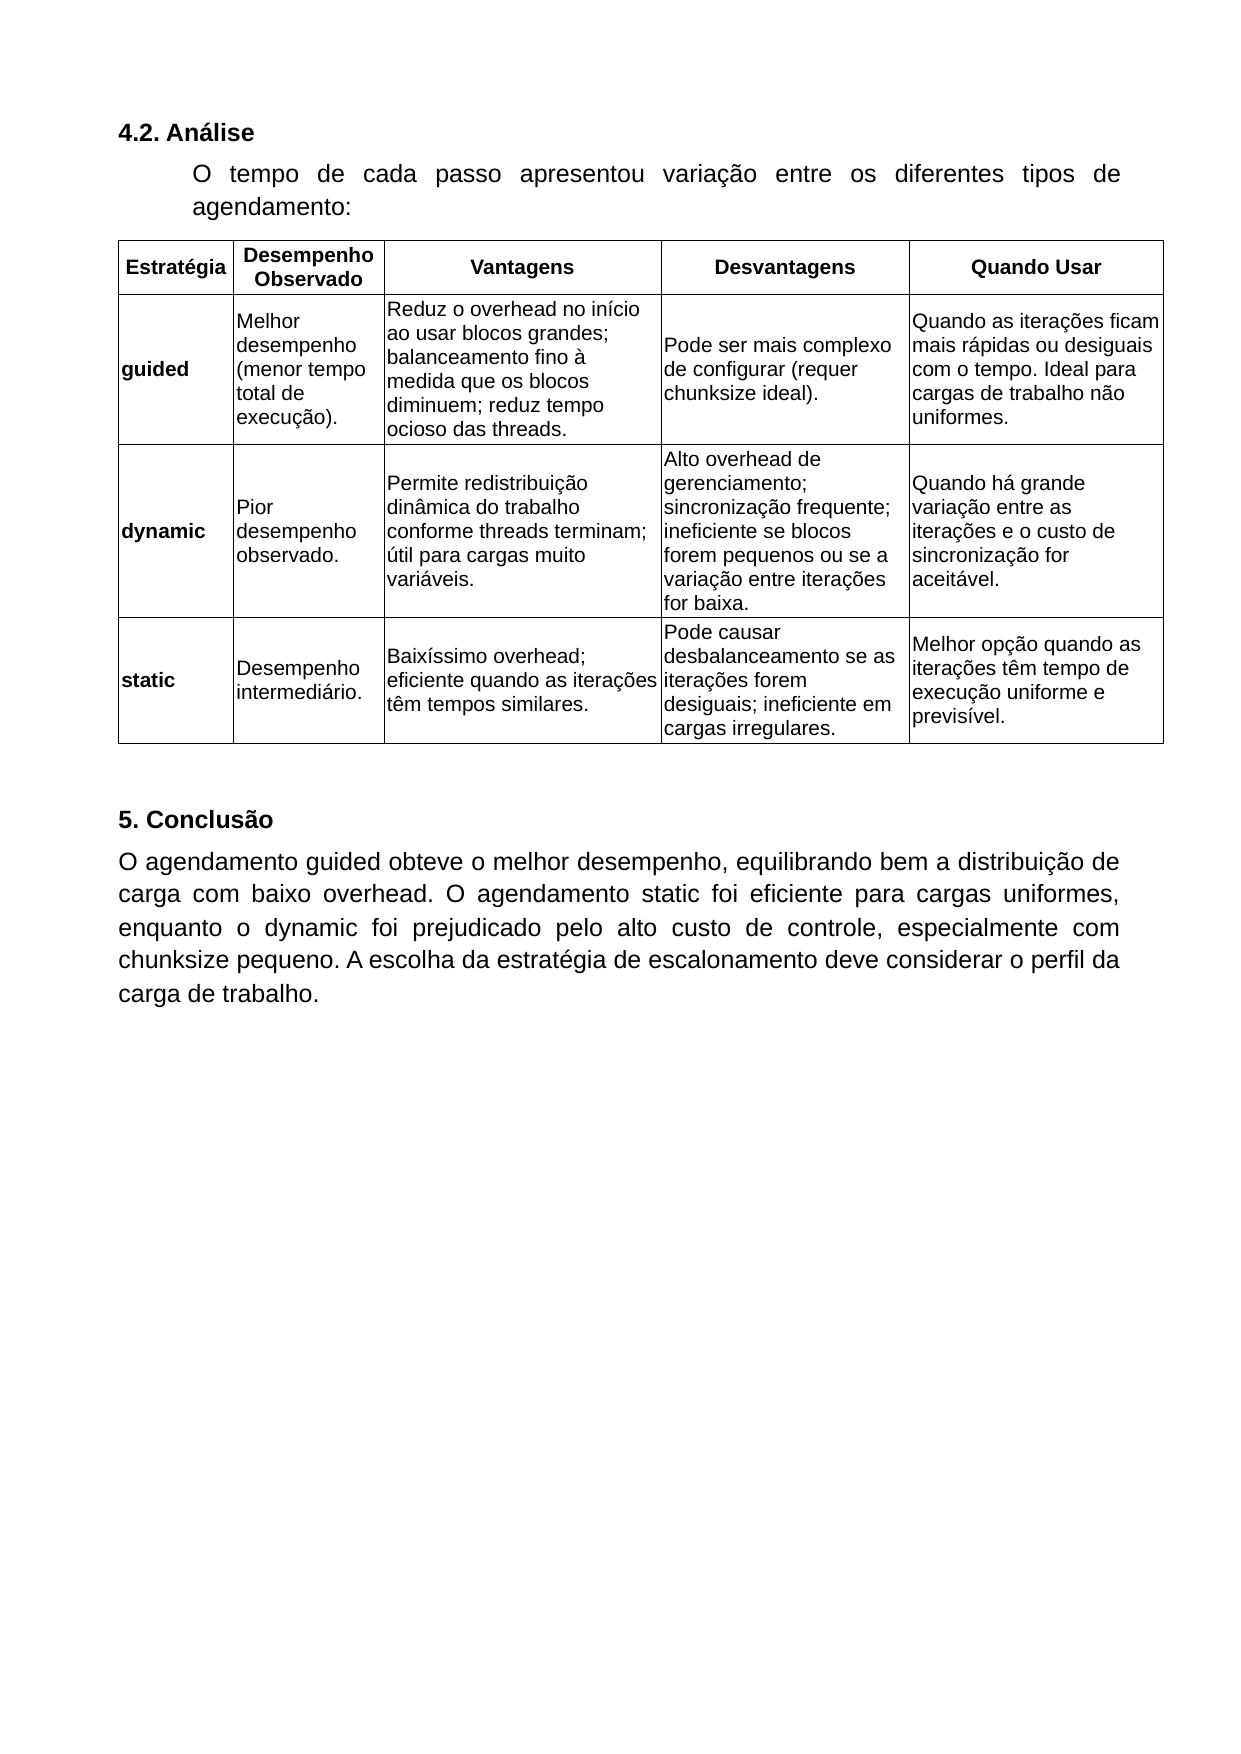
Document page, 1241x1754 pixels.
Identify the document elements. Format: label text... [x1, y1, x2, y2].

table_header Vantagens [385, 241, 661, 294]
subtitle 5. Conclusão [118, 805, 1122, 834]
subtitle 4.2. Análise [118, 118, 1122, 147]
table_cell dynamic [119, 445, 233, 617]
table_cell Desempenho intermediário. [234, 618, 384, 743]
table_cell Alto overhead de gerenciamento; sincronização frequente; ineficiente se blocos forem pequenos ou se a variação entre iterações for baixa. [662, 445, 909, 617]
table_cell static [119, 618, 233, 743]
table_cell Baixíssimo overhead; eficiente quando as iterações têm tempos similares. [385, 618, 661, 743]
table_cell Quando há grande variação entre as iterações e o custo de sincronização for aceitável. [910, 445, 1163, 617]
table_cell Pode ser mais complexo de configurar (requer chunksize ideal). [662, 295, 909, 443]
table_header Quando Usar [910, 241, 1163, 294]
table_cell Pode causar desbalanceamento se as iterações forem desiguais; ineficiente em cargas irregulares. [662, 618, 909, 743]
list O tempo de cada passo apresentou variação entre os diferentes tipos de agendamento: [162, 159, 1122, 221]
table_header Desempenho Observado [234, 241, 384, 294]
table_header Desvantagens [662, 241, 909, 294]
table_cell Melhor desempenho (menor tempo total de execução). [234, 295, 384, 443]
table_header Estratégia [119, 241, 233, 294]
table_cell Quando as iterações ficam mais rápidas ou desiguais com o tempo. Ideal para cargas de trabalho não uniformes. [910, 295, 1163, 443]
table_cell Pior desempenho observado. [234, 445, 384, 617]
table_cell guided [119, 295, 233, 443]
table_cell Reduz o overhead no início ao usar blocos grandes; balanceamento fino à medida que os blocos diminuem; reduz tempo ocioso das threads. [385, 295, 661, 443]
table_cell Melhor opção quando as iterações têm tempo de execução uniforme e previsível. [910, 618, 1163, 743]
table_cell Permite redistribuição dinâmica do trabalho conforme threads terminam; útil para cargas muito variáveis. [385, 445, 661, 617]
text O agendamento guided obteve o melhor desempenho, equilibrando bem a distribuição de carga com baixo overhead. O agendamento static foi eficiente para cargas uniformes, enquanto o dynamic foi prejudicado pelo alto custo de controle, especialmente com chunksize pequeno. A escolha da estratégia de escalonamento deve considerar o perfil da carga de trabalho. [118, 846, 1122, 1007]
